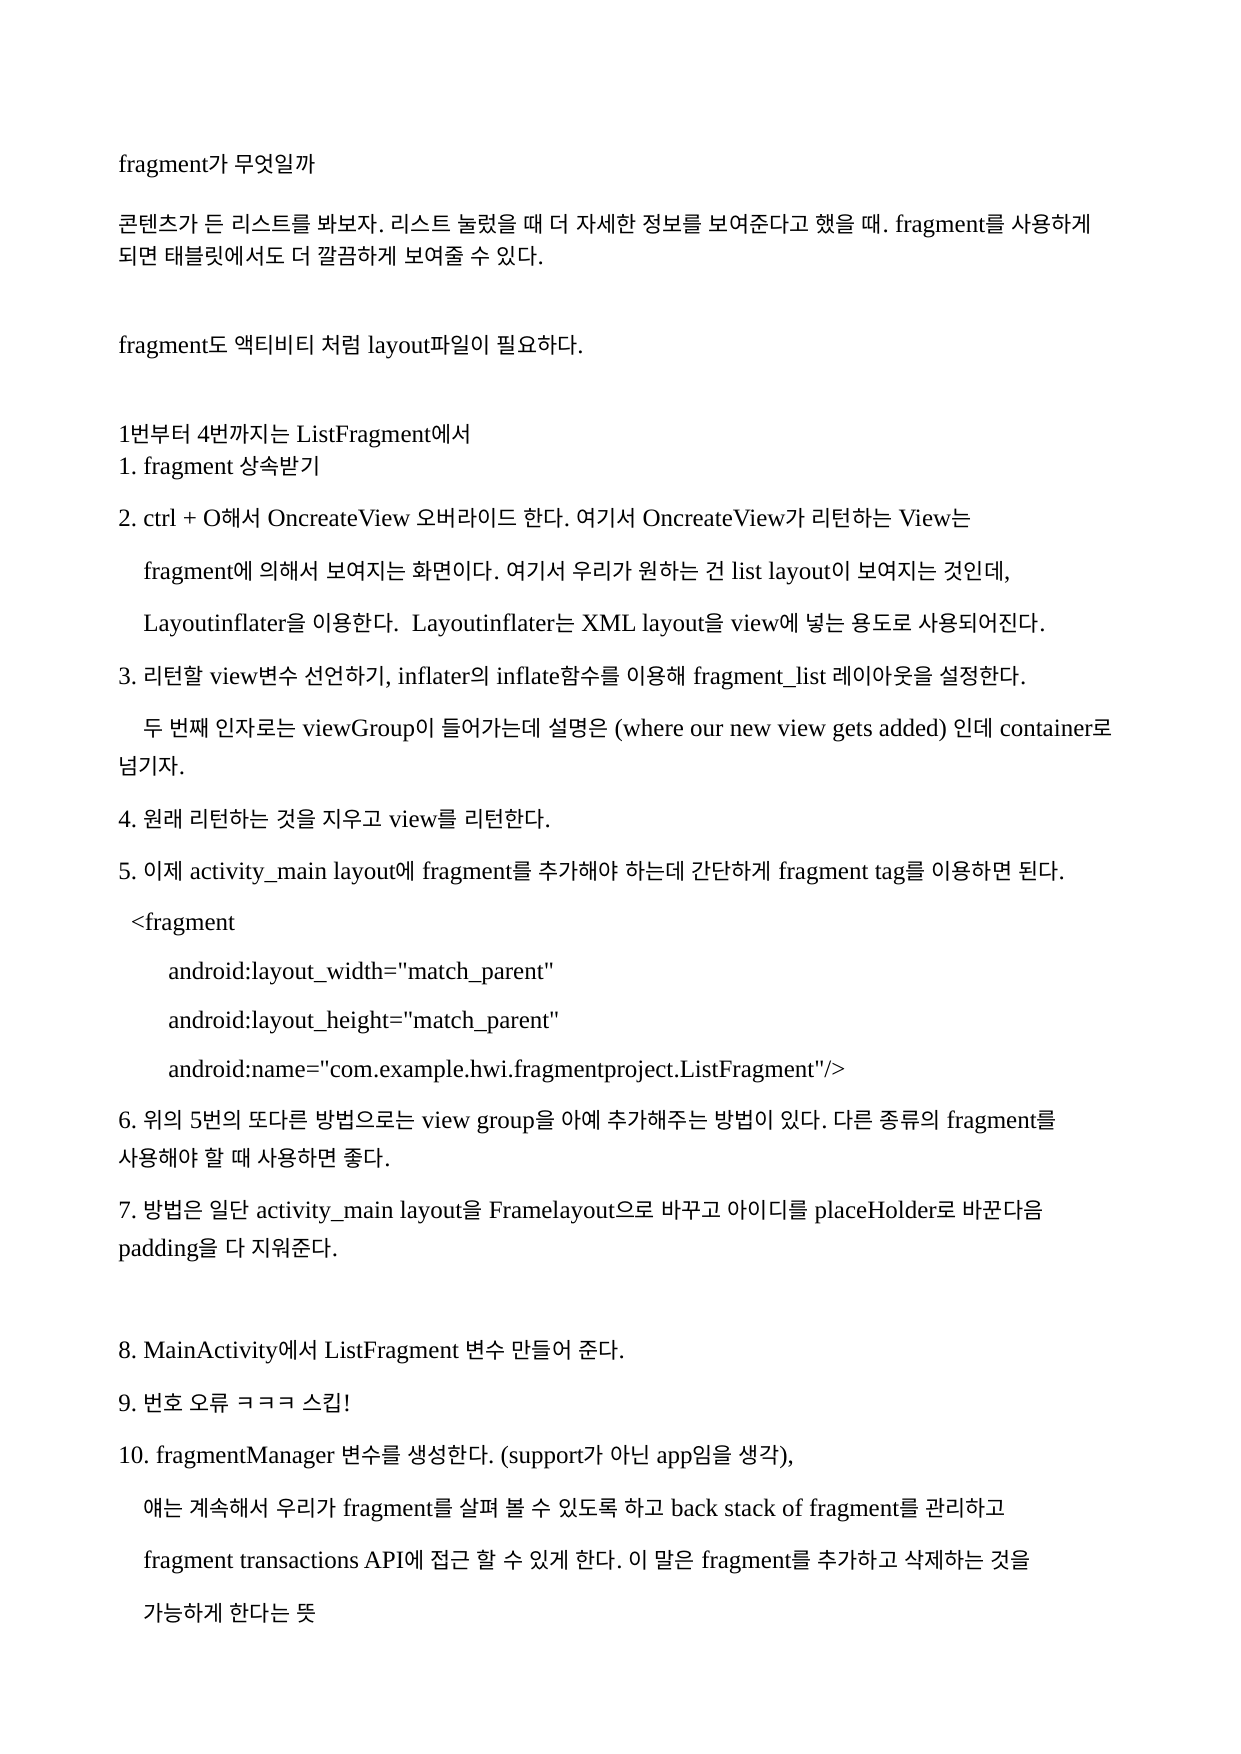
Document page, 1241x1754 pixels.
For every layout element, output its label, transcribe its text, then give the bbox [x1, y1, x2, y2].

text 5. 이제 activity_main layout에 fragment를 추가해야 하는데 간단하게 fragment tag를 이용하면 된다. [118, 854, 1122, 886]
text android:layout_height="match_parent" [118, 1005, 1122, 1034]
text 9. 번호 오류 ㅋㅋㅋ 스킵! [118, 1386, 1122, 1417]
text 6. 위의 5번의 또다른 방법으로는 view group을 아예 추가해주는 방법이 있다. 다른 종류의 fragment를 사용해야 할 때 사용하면 좋다. [118, 1103, 1122, 1173]
text 8. MainActivity에서 ListFragment 변수 만들어 준다. [118, 1333, 1122, 1365]
text 두 번째 인자로는 viewGroup이 들어가는데 설명은 (where our new view gets added) 인데 container로 넘기자. [118, 711, 1122, 781]
text fragment에 의해서 보여지는 화면이다. 여기서 우리가 원하는 건 list layout이 보여지는 것인데, [118, 554, 1122, 586]
text 1번부터 4번까지는 ListFragment에서 [118, 417, 1122, 449]
text 3. 리턴할 view변수 선언하기, inflater의 inflate함수를 이용해 fragment_list 레이아웃을 설정한다. [118, 659, 1122, 691]
text 10. fragmentManager 변수를 생성한다. (support가 아닌 app임을 생각), [118, 1438, 1122, 1470]
text 얘는 계속해서 우리가 fragment를 살펴 볼 수 있도록 하고 back stack of fragment를 관리하고 [118, 1491, 1122, 1522]
text 4. 원래 리턴하는 것을 지우고 view를 리턴한다. [118, 802, 1122, 833]
text 1. fragment 상속받기 [118, 449, 1122, 481]
text fragment transactions API에 접근 할 수 있게 한다. 이 말은 fragment를 추가하고 삭제하는 것을 [118, 1543, 1122, 1575]
text 가능하게 한다는 뜻 [118, 1596, 1122, 1627]
text 콘텐츠가 든 리스트를 봐보자. 리스트 눌렀을 때 더 자세한 정보를 보여준다고 했을 때. fragment를 사용하게 되면 태블릿에서도 더 깔끔하게 보여줄 수 있다. [118, 207, 1122, 271]
text 7. 방법은 일단 activity_main layout을 Framelayout으로 바꾸고 아이디를 placeHolder로 바꾼다음 padding을 다 지워준다. [118, 1193, 1122, 1263]
text fragment가 무엇일까 [118, 147, 1122, 178]
text android:name="com.example.hwi.fragmentproject.ListFragment"/> [118, 1054, 1122, 1083]
text 2. ctrl + O해서 OncreateView 오버라이드 한다. 여기서 OncreateView가 리턴하는 View는 [118, 501, 1122, 533]
text fragment도 액티비티 처럼 layout파일이 필요하다. [118, 328, 1122, 360]
text android:layout_width="match_parent" [118, 956, 1122, 985]
text <fragment [118, 907, 1122, 936]
text Layoutinflater을 이용한다. Layoutinflater는 XML layout을 view에 넣는 용도로 사용되어진다. [118, 606, 1122, 638]
